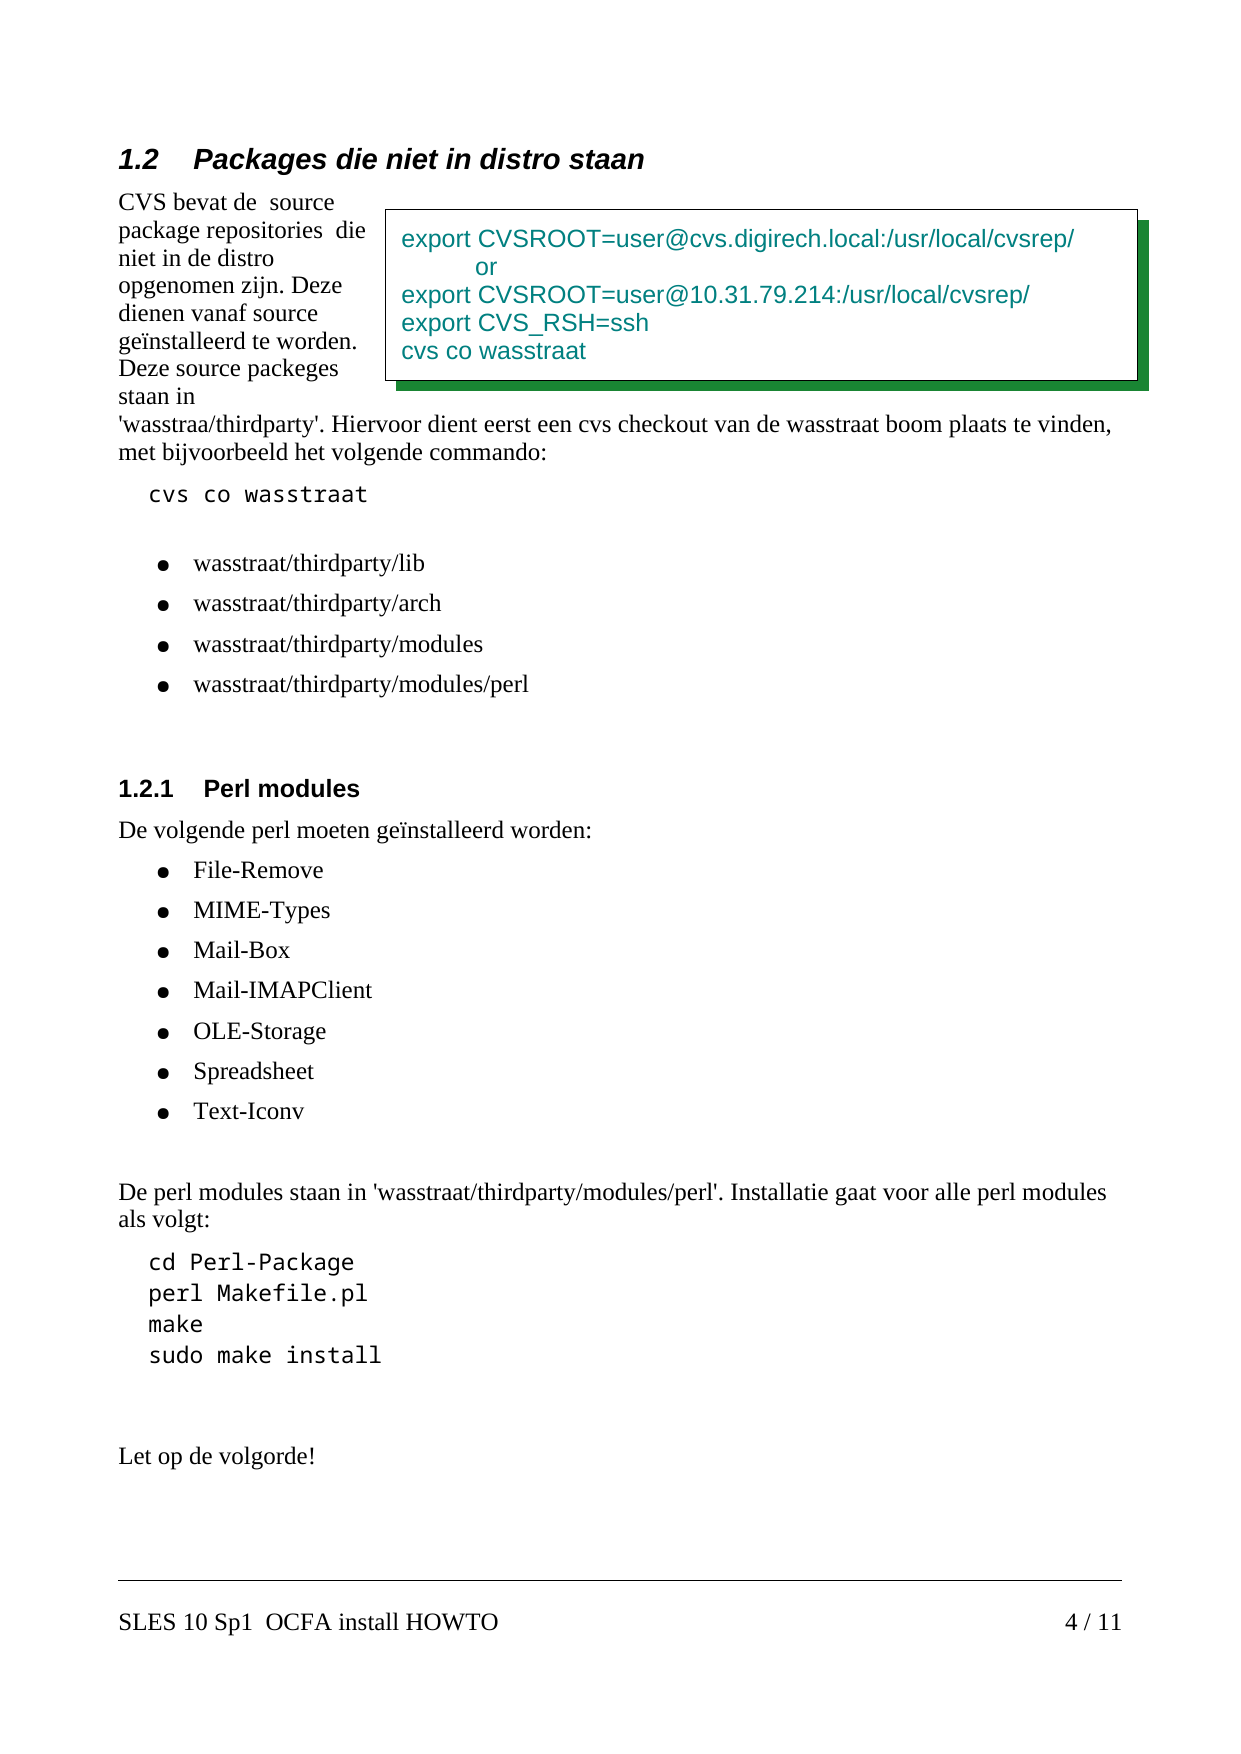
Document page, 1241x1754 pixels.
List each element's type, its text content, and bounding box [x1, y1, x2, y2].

text cvs co wasstraat [401, 337, 1122, 365]
text export CVSROOT=user@cvs.digirech.local:/usr/local/cvsrep/ [401, 225, 1122, 253]
list File-Remove [156, 856, 1122, 884]
list MIME-Types [156, 896, 1122, 924]
list Mail-Box [156, 936, 1122, 964]
text De volgende perl moeten geïnstalleerd worden: [118, 816, 1122, 843]
list wasstraat/thirdparty/modules [156, 630, 1122, 657]
subtitle Perl modules [118, 775, 1122, 803]
text CVS bevat de source package repositories die niet in de distro opgenomen zijn. Deze dienen vanaf source geïnstalleerd te worden. Deze source packeges staan in 'wasstraa/thirdparty'. Hiervoor dient eerst een cvs checkout van de wasstraat boom plaats te vinden, met bijvoorbeeld het volgende commando: [386, 210, 1137, 380]
list wasstraat/thirdparty/lib [156, 549, 1122, 577]
list wasstraat/thirdparty/modules/perl [156, 670, 1122, 698]
text or [401, 253, 1122, 281]
list OLE-Storage [156, 1017, 1122, 1044]
text sudo make install [148, 1339, 1122, 1371]
text export CVS_RSH=ssh [401, 309, 1122, 337]
list Text-Iconv [156, 1097, 1122, 1125]
text make [148, 1308, 1122, 1339]
list Mail-IMAPClient [156, 977, 1122, 1004]
text CVS bevat de source package repositories die niet in de distro opgenomen zijn. Deze dienen vanaf source geïnstalleerd te worden. Deze source packeges staan in 'wasstraa/thirdparty'. Hiervoor dient eerst een cvs checkout van de wasstraat boom plaats te vinden, met bijvoorbeeld het volgende commando: [118, 188, 1122, 465]
list wasstraat/thirdparty/arch [156, 589, 1122, 617]
text cvs co wasstraat [148, 478, 1122, 509]
list Spreadsheet [156, 1057, 1122, 1085]
text De perl modules staan in 'wasstraat/thirdparty/modules/perl'. Installatie gaat voor alle perl modules als volgt: [118, 1178, 1122, 1233]
subtitle Packages die niet in distro staan [118, 143, 1122, 176]
text perl Makefile.pl [148, 1277, 1122, 1308]
text Let op de volgorde! [118, 1442, 1122, 1470]
text export CVSROOT=user@10.31.79.214:/usr/local/cvsrep/ [401, 281, 1122, 309]
text cd Perl-Package [148, 1246, 1122, 1277]
